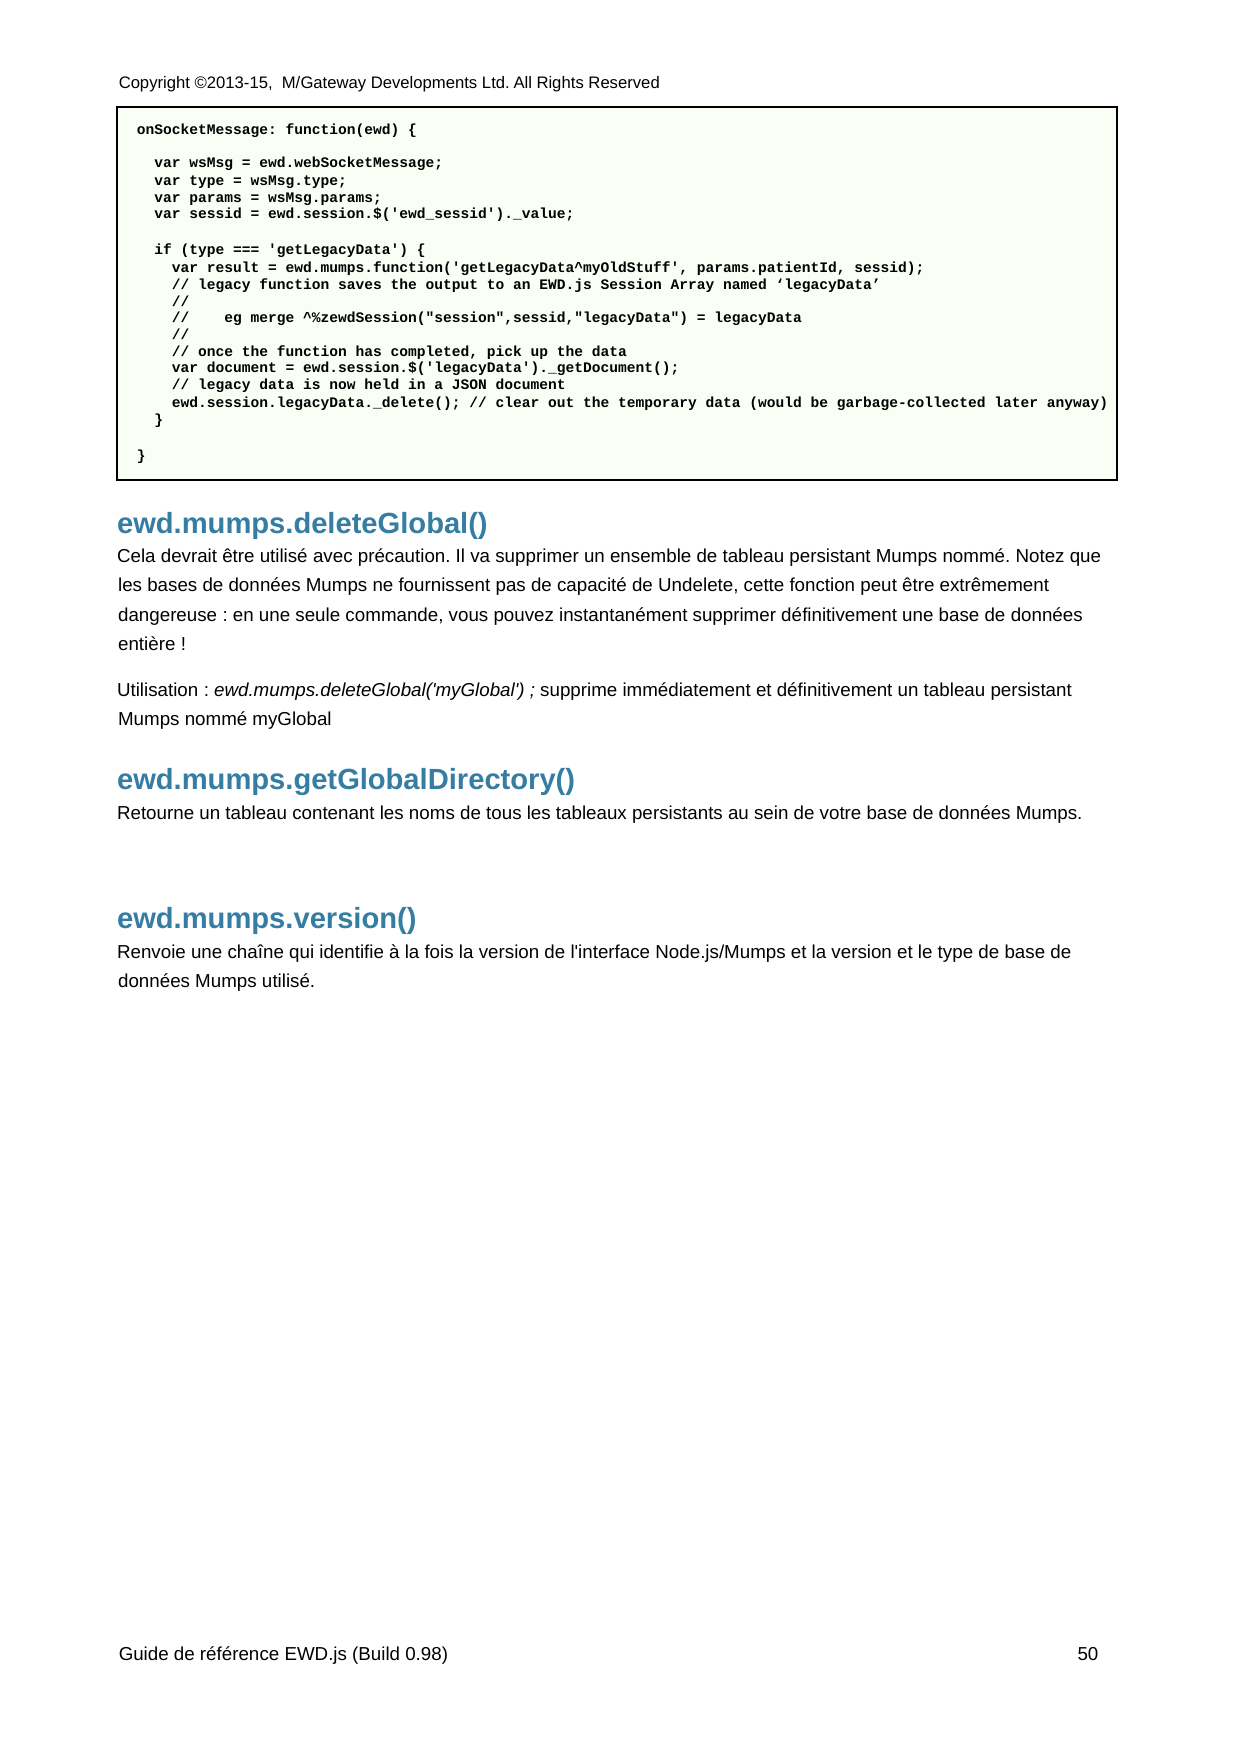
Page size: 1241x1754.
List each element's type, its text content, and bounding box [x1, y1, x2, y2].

text Renvoie une chaîne qui identifie à la fois la version de l'interface Node.js/Mumps et la version et le type de base de données Mumps utilisé. [117, 940, 1122, 991]
subtitle ewd.mumps.version() [117, 901, 1126, 935]
text Cela devrait être utilisé avec précaution. Il va supprimer un ensemble de tableau persistant Mumps nommé. Notez que les bases de données Mumps ne fournissent pas de capacité de Undelete, cette fonction peut être extrêmement dangereuse : en une seule commande, vous pouvez instantanément supprimer définitivement une base de données entière ! [117, 545, 1122, 654]
text Utilisation : ewd.mumps.deleteGlobal('myGlobal') ; supprime immédiatement et définitivement un tableau persistant Mumps nommé myGlobal [117, 679, 1122, 730]
text Retourne un tableau contenant les noms de tous les tableaux persistants au sein de votre base de données Mumps. [117, 801, 1122, 823]
table_header onSocketMessage: function(ewd) { var wsMsg = ewd.webSocketMessage; var type = wsMsg.type; var params = wsMsg.params; var sessid = ewd.session.$('ewd_sessid')._value; if (type === 'getLegacyData') { var result = ewd.mumps.function('getLegacyData^myOldStuff', params.patientId, sessid); // legacy function saves the output to an EWD.js Session Array named ‘legacyData’ // // eg merge ^%zewdSession("session",sessid,"legacyData") = legacyData // // once the function has completed, pick up the data var document = ewd.session.$('legacyData')._getDocument(); // legacy data is now held in a JSON document ewd.session.legacyData._delete(); // clear out the temporary data (would be garbage-collected later anyway) } } [118, 108, 1116, 479]
subtitle ewd.mumps.getGlobalDirectory() [117, 762, 1126, 796]
subtitle ewd.mumps.deleteGlobal() [117, 506, 1126, 539]
